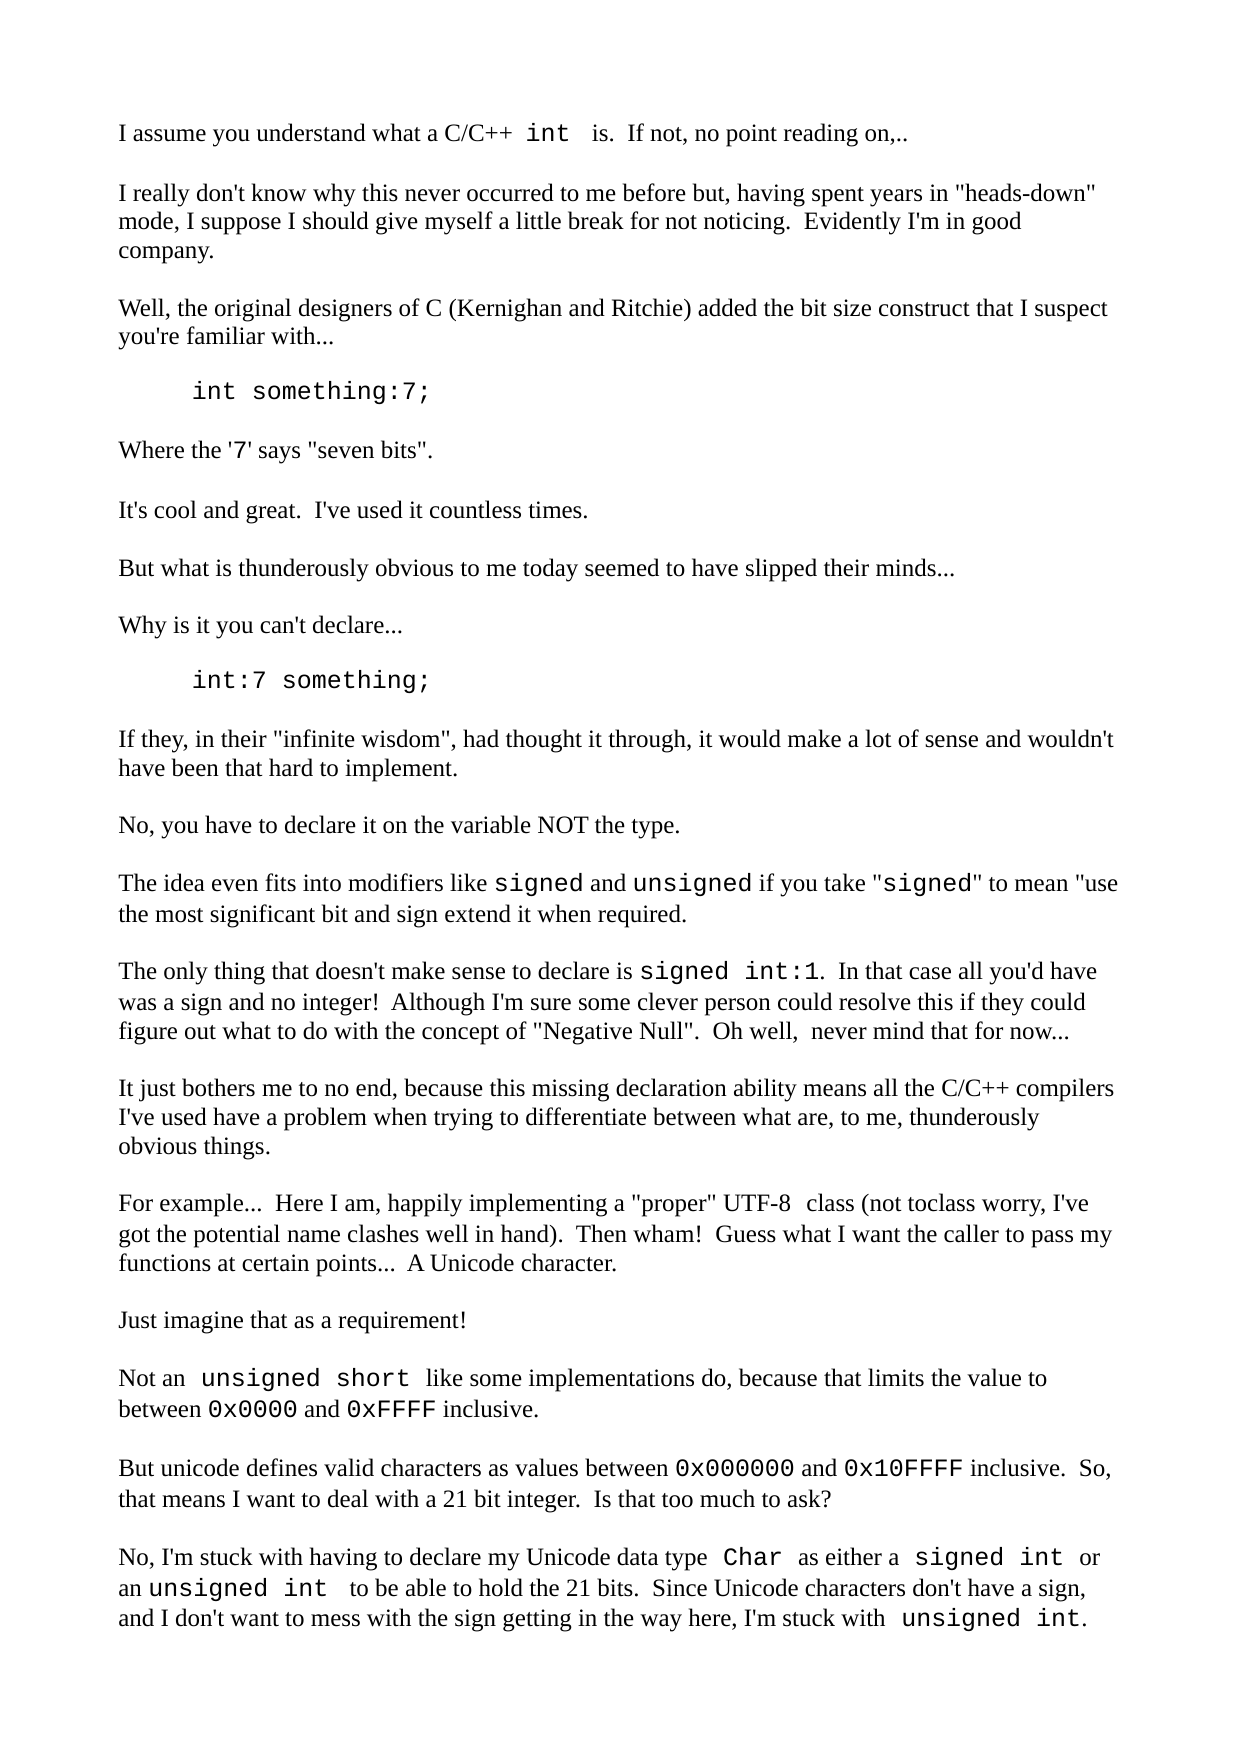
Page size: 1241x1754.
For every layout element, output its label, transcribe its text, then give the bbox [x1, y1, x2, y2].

text It's cool and great. I've used it countless times. [118, 495, 1122, 524]
text Well, the original designers of C (Kernighan and Ritchie) added the bit size construct that I suspect you're familiar with... [118, 293, 1122, 350]
text If they, in their "infinite wisdom", had thought it through, it would make a lot of sense and wouldn't have been that hard to implement. [118, 724, 1122, 782]
text No, I'm stuck with having to declare my Unicode data type Char as either a signed int or an unsigned int to be able to hold the 21 bits. Since Unicode characters don't have a sign, and I don't want to mess with the sign getting in the way here, I'm stuck with unsigned int. [118, 1542, 1122, 1634]
text But what is thunderously obvious to me today seemed to have slipped their minds... [118, 553, 1122, 581]
text The idea even fits into modifiers like signed and unsigned if you take "signed" to mean "use the most significant bit and sign extend it when required. [118, 868, 1122, 928]
text Just imagine that as a requirement! [118, 1306, 1122, 1334]
text The only thing that doesn't make sense to declare is signed int:1. In that case all you'd have was a sign and no integer! Although I'm sure some clever person could resolve this if they could figure out what to do with the concept of "Negative Null". Oh well, never mind that for now... [118, 956, 1122, 1045]
text Not an unsigned short like some implementations do, because that limits the value to between 0x0000 and 0xFFFF inclusive. [118, 1363, 1122, 1425]
text No, you have to declare it on the variable NOT the type. [118, 811, 1122, 839]
text I assume you understand what a C/C++ int is. If not, no point reading on,.. [118, 118, 1122, 149]
text Why is it you can't declare... [118, 610, 1122, 639]
text int:7 something; [118, 668, 1122, 696]
text It just bothers me to no end, because this missing declaration ability means all the C/C++ compilers I've used have a problem when trying to differentiate between what are, to me, thunderously obvious things. [118, 1073, 1122, 1160]
text Where the '7' says "seven bits". [118, 436, 1122, 466]
text int something:7; [118, 379, 1122, 407]
text But unicode defines valid characters as values between 0x000000 and 0x10FFFF inclusive. So, that means I want to deal with a 21 bit integer. Is that too much to ask? [118, 1453, 1122, 1513]
text For example... Here I am, happily implementing a "proper" UTF-8 class (not toclass worry, I've got the potential name clashes well in hand). Then wham! Guess what I want the caller to pass my functions at certain points... A Unicode character. [118, 1188, 1122, 1277]
text I really don't know why this never occurred to me before but, having spent years in "heads-down" mode, I suppose I should give myself a little break for not noticing. Evidently I'm in good company. [118, 178, 1122, 264]
